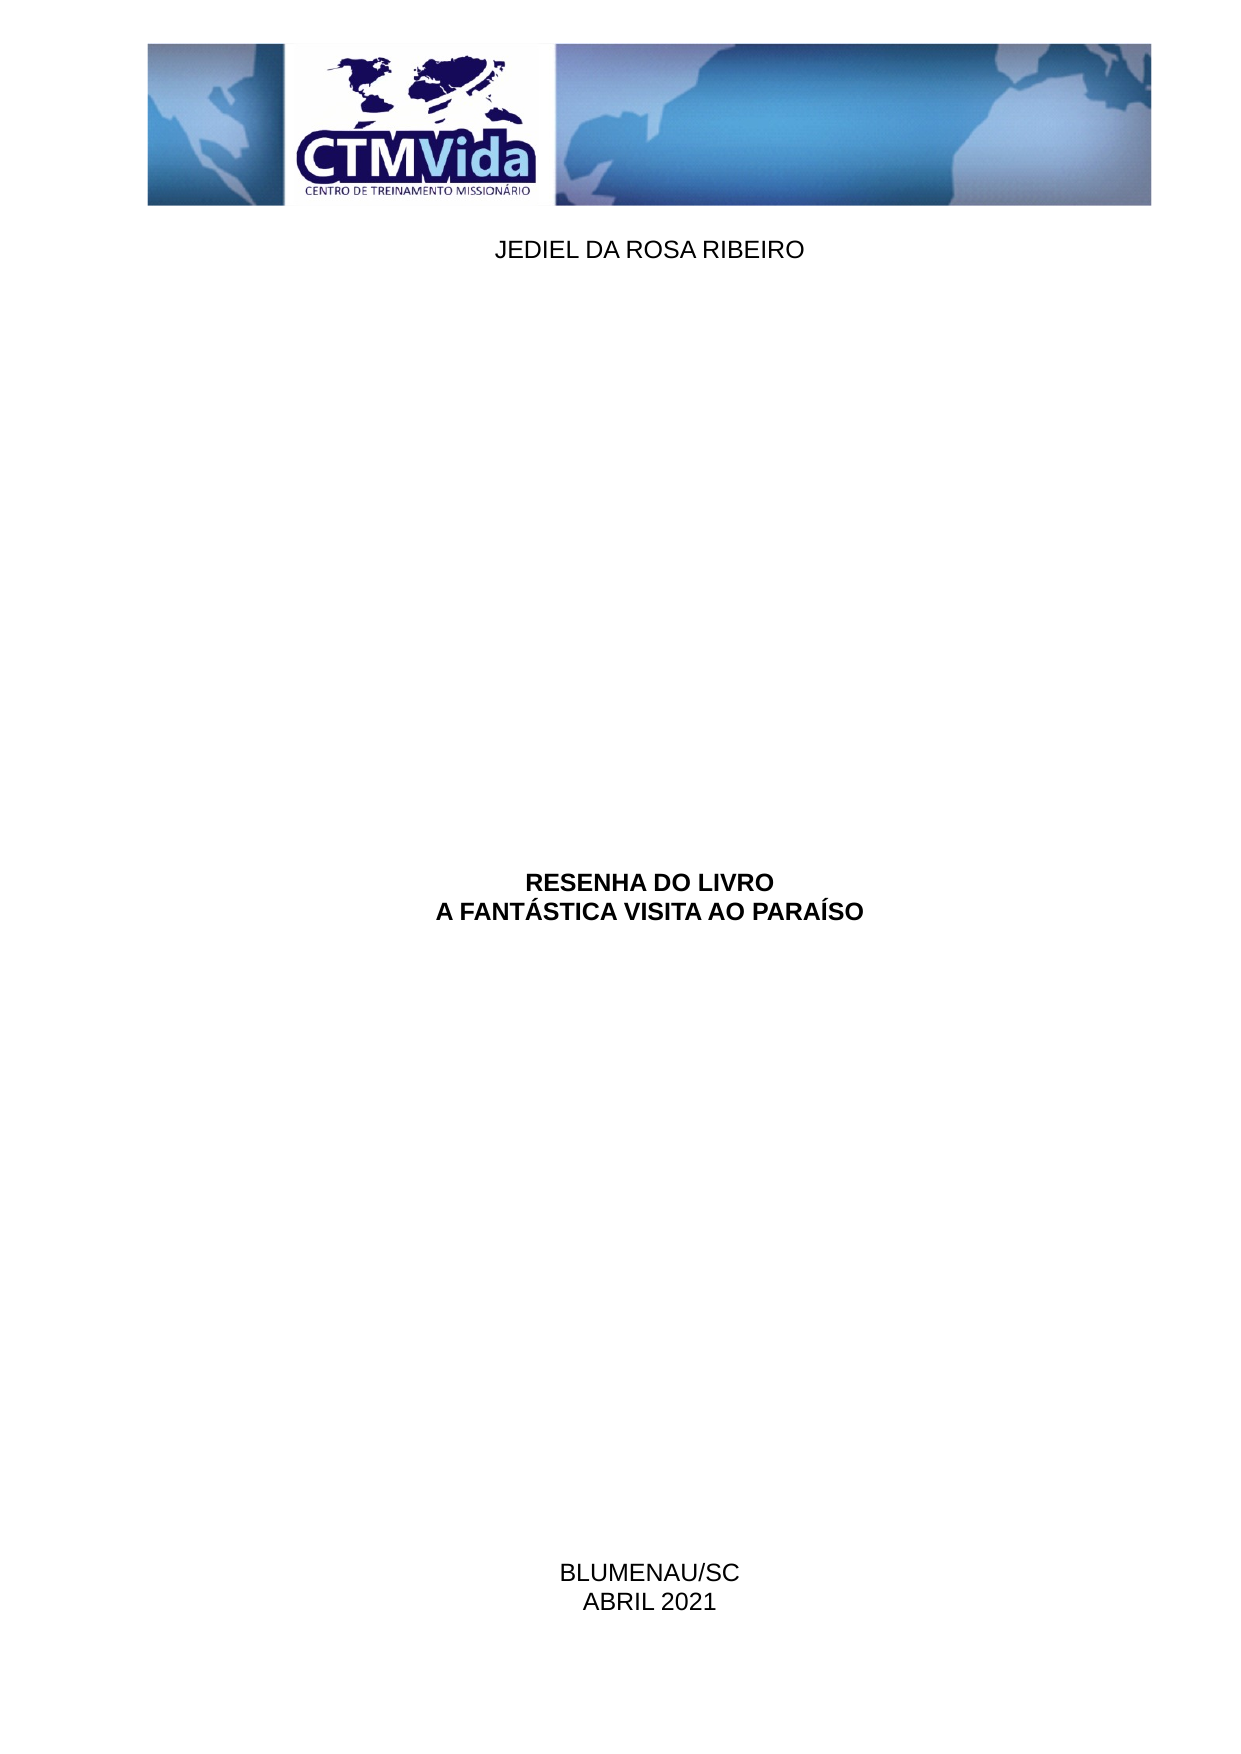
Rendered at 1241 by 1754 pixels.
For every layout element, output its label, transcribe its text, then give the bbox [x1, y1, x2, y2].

picture [147, 43, 1152, 206]
text JEDIEL DA ROSA RIBEIRO [177, 235, 1122, 264]
text ABRIL 2021 [177, 1587, 1122, 1615]
text A FANTÁSTICA VISITA AO PARAÍSO [177, 897, 1122, 925]
text RESENHA DO LIVRO [177, 868, 1122, 897]
text BLUMENAU/SC [177, 1558, 1122, 1587]
